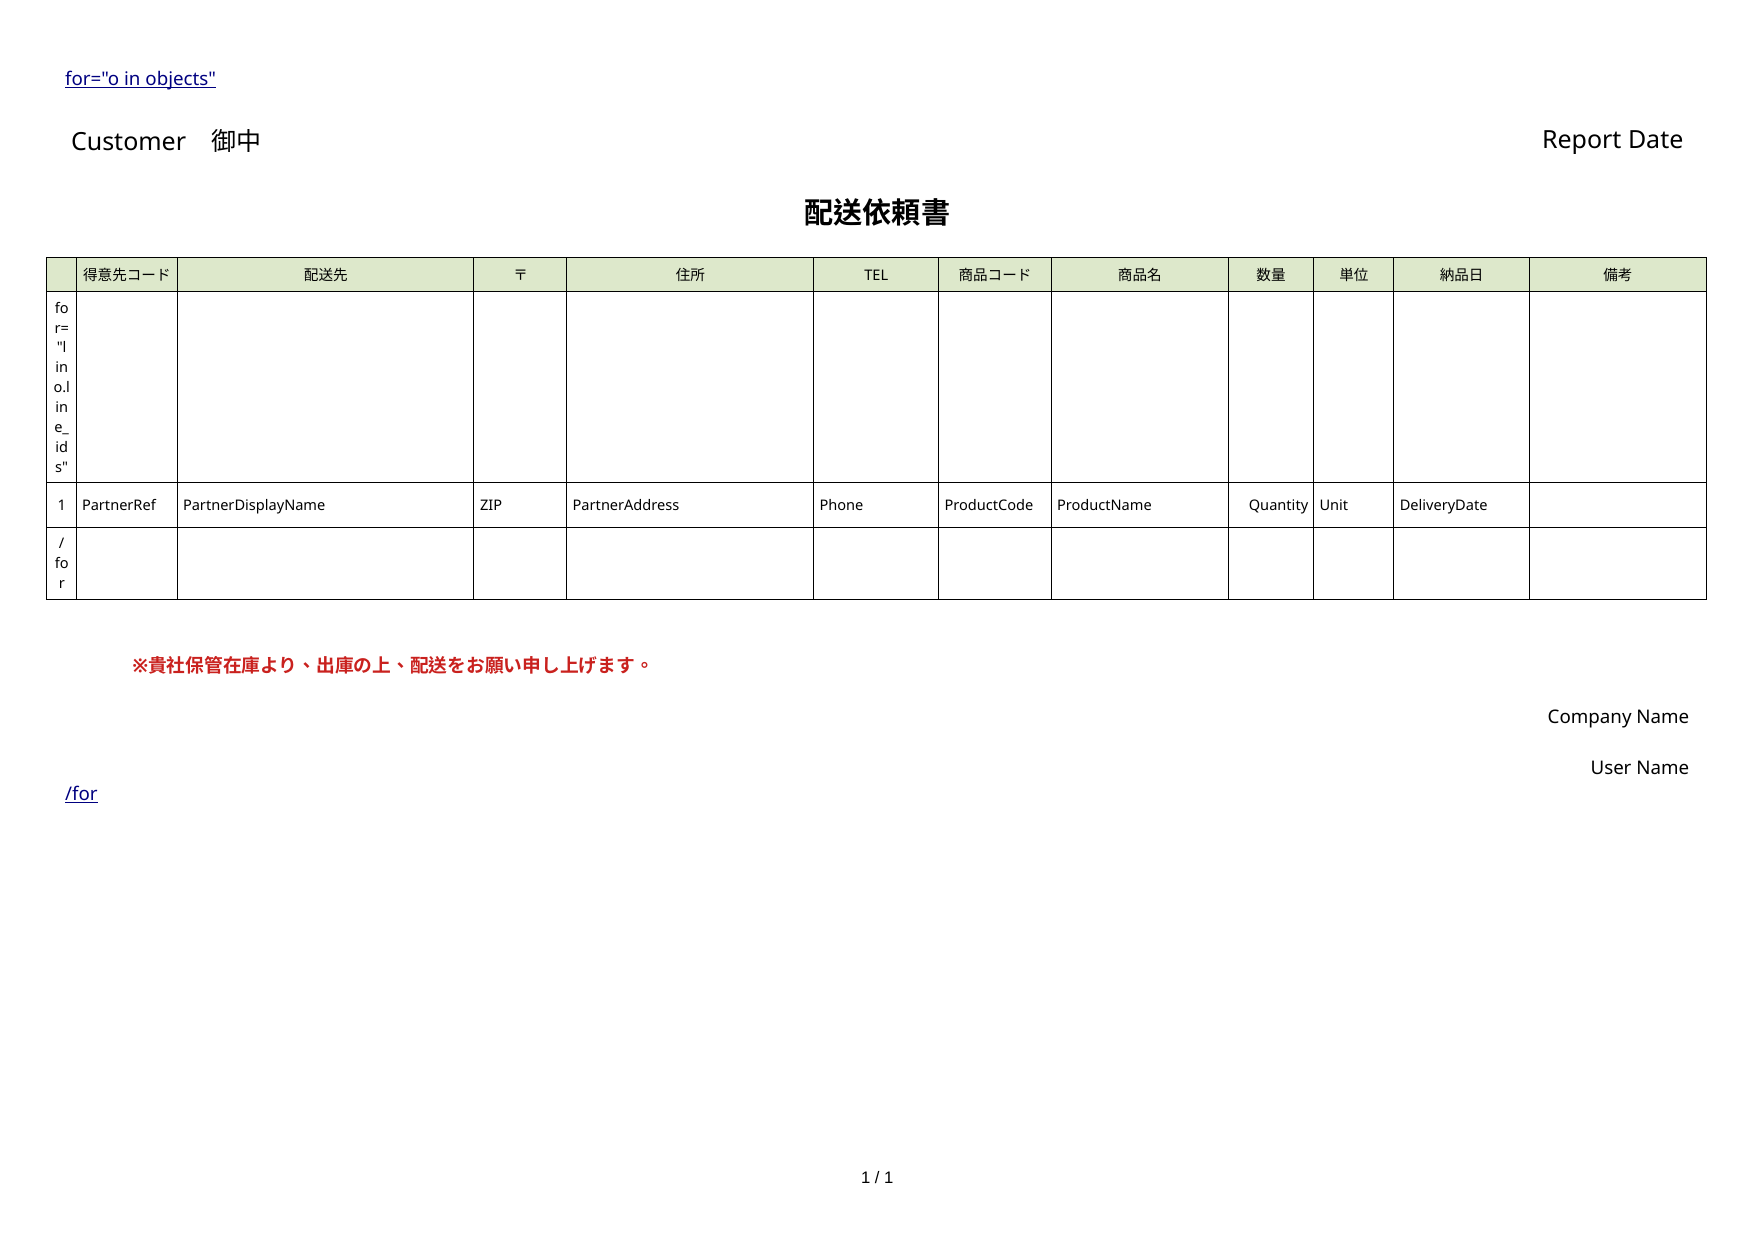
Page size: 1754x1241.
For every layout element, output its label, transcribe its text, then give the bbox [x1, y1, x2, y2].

table_cell [939, 292, 1051, 482]
table_header 単位 [1314, 258, 1393, 291]
table_header 数量 [1229, 258, 1313, 291]
table_header 備考 [1530, 258, 1706, 291]
table_cell [1394, 528, 1529, 599]
table_cell ProductCode [939, 483, 1051, 527]
text 配送依頼書 [65, 189, 1689, 232]
table_header 〒 [474, 258, 566, 291]
table_cell [474, 528, 566, 599]
text ※貴社保管在庫より、出庫の上、配送をお願い申し上げます。 [65, 651, 1689, 678]
table_cell [1314, 528, 1393, 599]
table_cell Phone [814, 483, 938, 527]
table_cell PartnerDisplayName [178, 483, 473, 527]
table_cell [1314, 292, 1393, 482]
table_cell ZIP [474, 483, 566, 527]
table_cell ProductName [1052, 483, 1228, 527]
table_cell [178, 528, 473, 599]
table_cell [1052, 292, 1228, 482]
text User Name [65, 754, 1689, 780]
table_header 商品コード [939, 258, 1051, 291]
table_cell [77, 528, 177, 599]
table_cell Unit [1314, 483, 1393, 527]
table_cell [178, 292, 473, 482]
table_cell [474, 292, 566, 482]
text /for [65, 780, 1689, 806]
table_cell [814, 528, 938, 599]
table_cell [1394, 292, 1529, 482]
text Company Name [65, 703, 1689, 729]
table_header 住所 [567, 258, 813, 291]
table_cell [1229, 528, 1313, 599]
text for="o in objects" [65, 65, 1689, 91]
table_cell [1530, 528, 1706, 599]
table_header [47, 258, 76, 291]
table_cell [77, 292, 177, 482]
table_cell /for [47, 528, 76, 599]
table_cell [939, 528, 1051, 599]
table_cell [1530, 292, 1706, 482]
table_header 得意先コード [77, 258, 177, 291]
table_cell [567, 292, 813, 482]
table_header Report Date [877, 116, 1689, 164]
table_cell for="l in o.line_ids" [47, 292, 76, 482]
table_cell [567, 528, 813, 599]
table_cell [814, 292, 938, 482]
table_cell [1229, 292, 1313, 482]
table_cell DeliveryDate [1394, 483, 1529, 527]
table_cell 1 [47, 483, 76, 527]
table_header 納品日 [1394, 258, 1529, 291]
table_header Customer 御中 [65, 116, 877, 164]
table_header TEL [814, 258, 938, 291]
table_cell PartnerAddress [567, 483, 813, 527]
table_cell PartnerRef [77, 483, 177, 527]
table_header 配送先 [178, 258, 473, 291]
table_cell [1052, 528, 1228, 599]
table_cell Quantity [1229, 483, 1313, 527]
table_header 商品名 [1052, 258, 1228, 291]
table_cell [1530, 483, 1706, 527]
